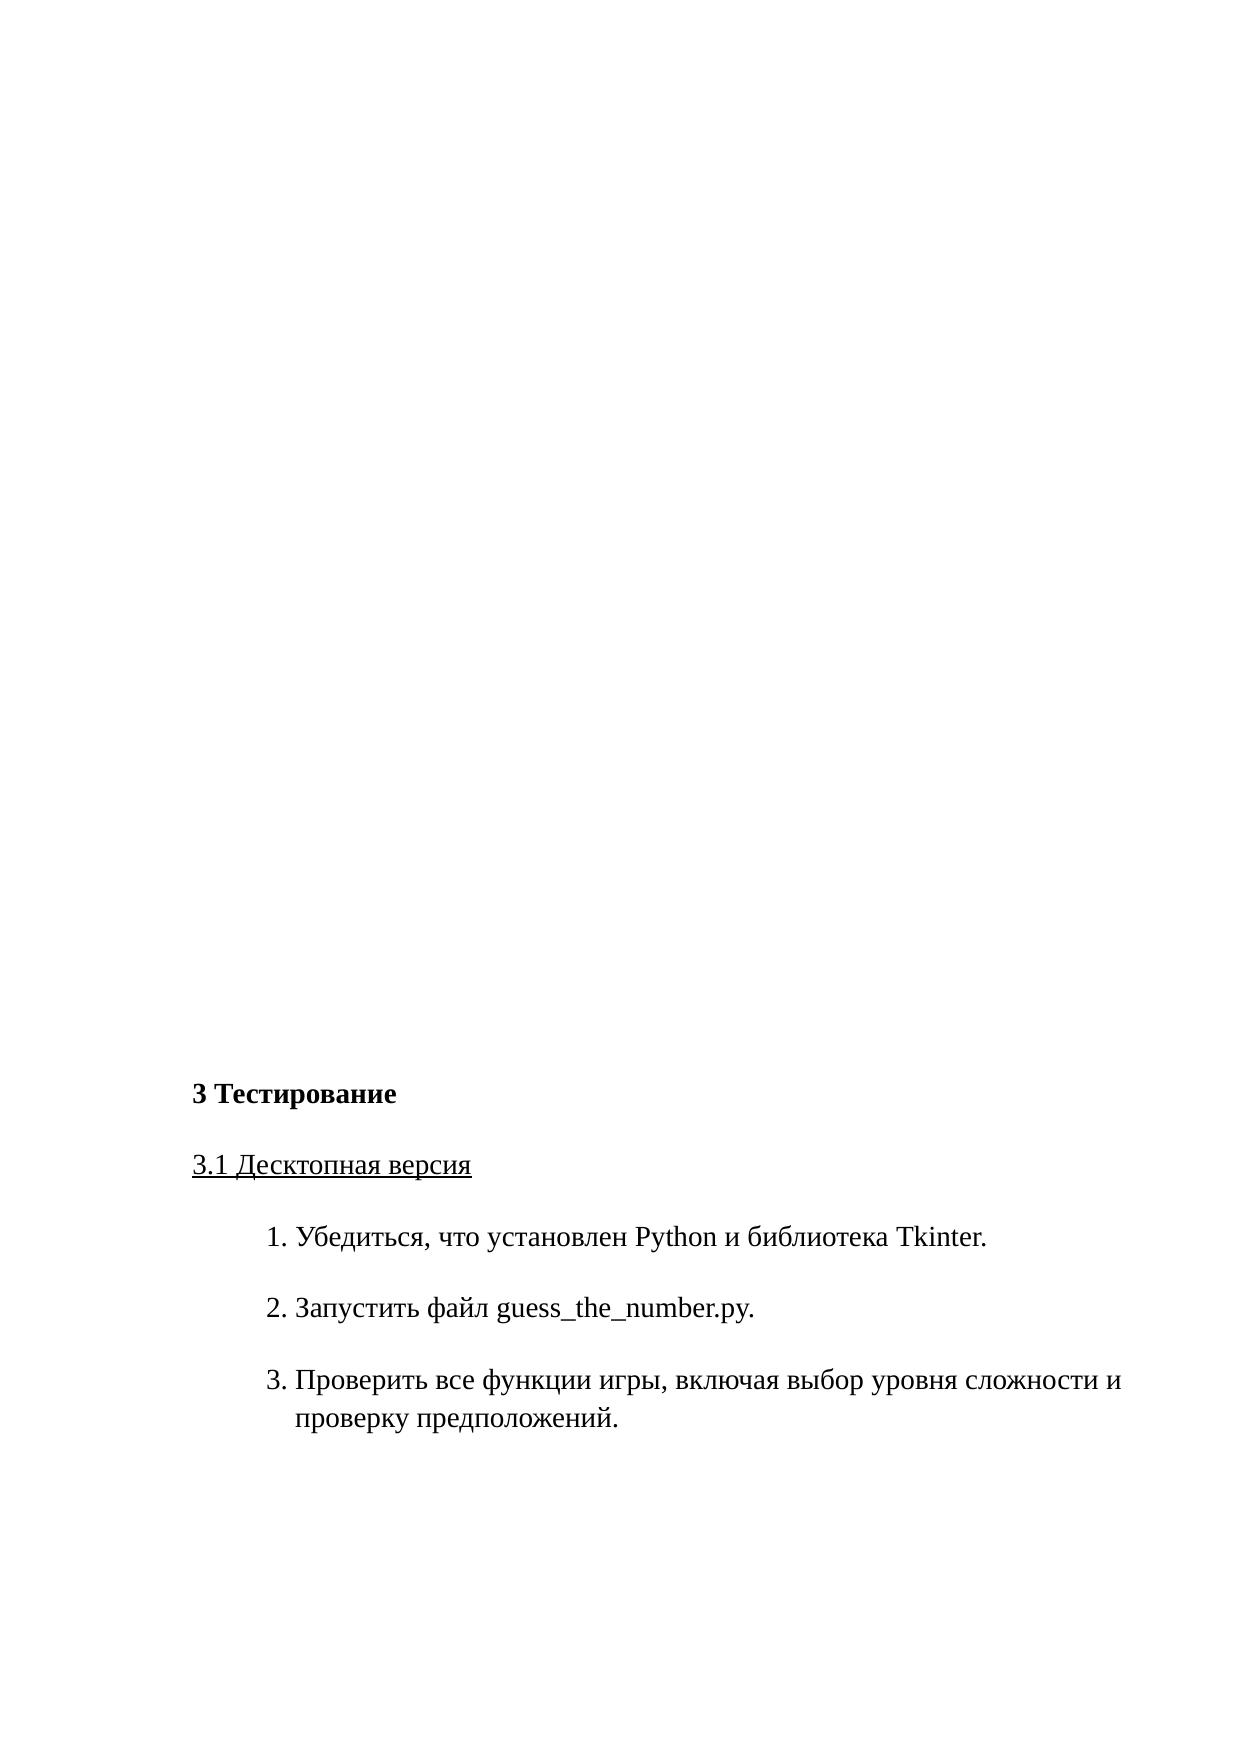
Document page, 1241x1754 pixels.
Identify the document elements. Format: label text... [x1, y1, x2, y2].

text 3.1 Десктопная версия [118, 1147, 1122, 1181]
text 1. Убедиться, что установлен Python и библиотека Tkinter. [118, 1219, 1122, 1252]
text 3. Проверить все функции игры, включая выбор уровня сложности и проверку предположений. [118, 1362, 1122, 1434]
text 3 Тестирование [118, 1076, 1122, 1109]
text 2. Запустить файл guess_the_number.py. [118, 1290, 1122, 1324]
